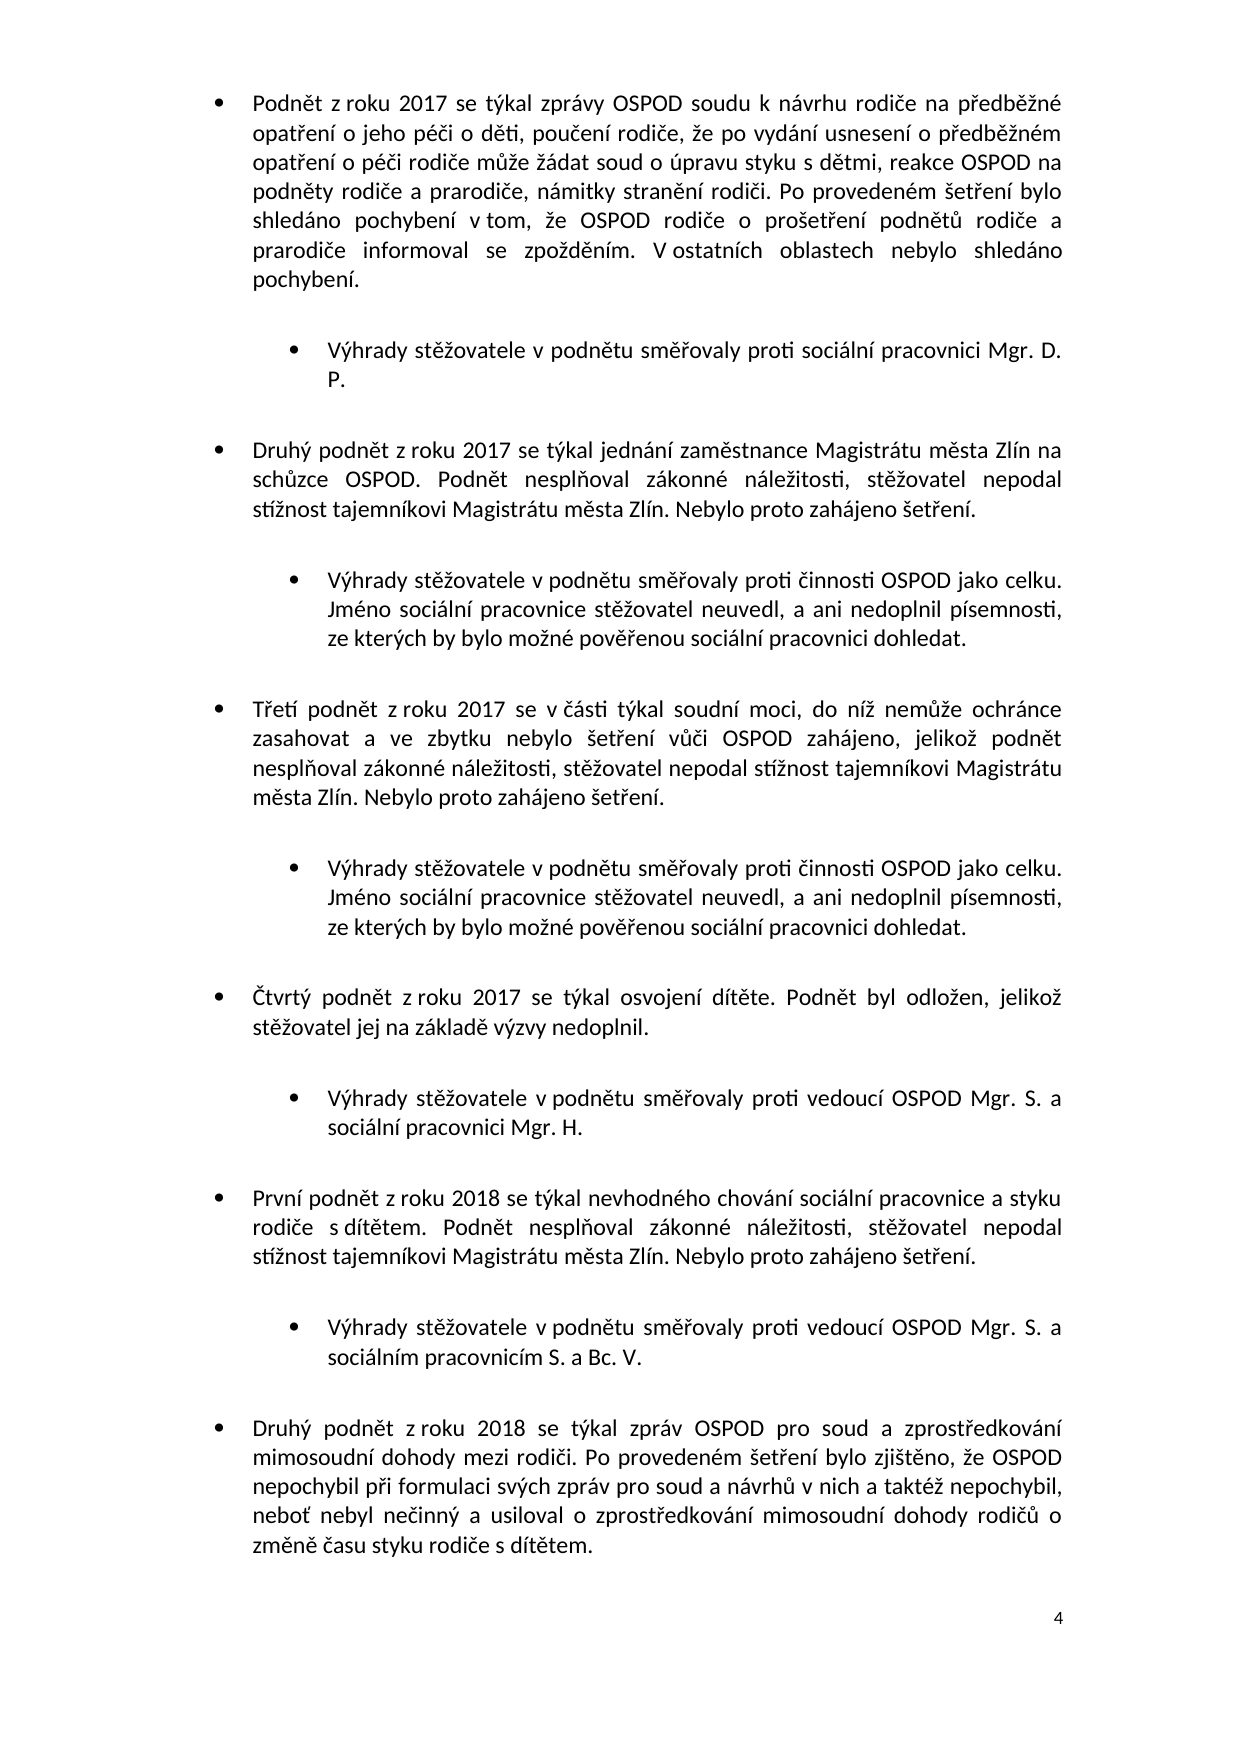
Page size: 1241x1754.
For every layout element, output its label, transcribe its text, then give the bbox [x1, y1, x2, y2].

list První podnět z roku 2018 se týkal nevhodného chování sociální pracovnice a styku rodiče s dítětem. Podnět nesplňoval zákonné náležitosti, stěžovatel nepodal stížnost tajemníkovi Magistrátu města Zlín. Nebylo proto zahájeno šetření. [215, 1183, 1063, 1271]
list Druhý podnět z roku 2018 se týkal zpráv OSPOD pro soud a zprostředkování mimosoudní dohody mezi rodiči. Po provedeném šetření bylo zjištěno, že OSPOD nepochybil při formulaci svých zpráv pro soud a návrhů v nich a taktéž nepochybil, neboť nebyl nečinný a usiloval o zprostředkování mimosoudní dohody rodičů o změně času styku rodiče s dítětem. [215, 1413, 1063, 1559]
list Druhý podnět z roku 2017 se týkal jednání zaměstnance Magistrátu města Zlín na schůzce OSPOD. Podnět nesplňoval zákonné náležitosti, stěžovatel nepodal stížnost tajemníkovi Magistrátu města Zlín. Nebylo proto zahájeno šetření. [215, 435, 1063, 523]
list Výhrady stěžovatele v podnětu směřovaly proti činnosti OSPOD jako celku. Jméno sociální pracovnice stěžovatel neuvedl, a ani nedoplnil písemnosti, ze kterých by bylo možné pověřenou sociální pracovnici dohledat. [290, 853, 1063, 941]
list Výhrady stěžovatele v podnětu směřovaly proti sociální pracovnici Mgr. D. P. [290, 335, 1063, 394]
list Výhrady stěžovatele v podnětu směřovaly proti vedoucí OSPOD Mgr. S. a sociální pracovnici Mgr. H. [290, 1083, 1063, 1141]
list Výhrady stěžovatele v podnětu směřovaly proti činnosti OSPOD jako celku. Jméno sociální pracovnice stěžovatel neuvedl, a ani nedoplnil písemnosti, ze kterých by bylo možné pověřenou sociální pracovnici dohledat. [290, 565, 1063, 653]
list Výhrady stěžovatele v podnětu směřovaly proti vedoucí OSPOD Mgr. S. a sociálním pracovnicím S. a Bc. V. [290, 1312, 1063, 1371]
list Čtvrtý podnět z roku 2017 se týkal osvojení dítěte. Podnět byl odložen, jelikož stěžovatel jej na základě výzvy nedoplnil. [215, 982, 1063, 1041]
list Třetí podnět z roku 2017 se v části týkal soudní moci, do níž nemůže ochránce zasahovat a ve zbytku nebylo šetření vůči OSPOD zahájeno, jelikož podnět nesplňoval zákonné náležitosti, stěžovatel nepodal stížnost tajemníkovi Magistrátu města Zlín. Nebylo proto zahájeno šetření. [215, 694, 1063, 811]
list Podnět z roku 2017 se týkal zprávy OSPOD soudu k návrhu rodiče na předběžné opatření o jeho péči o děti, poučení rodiče, že po vydání usnesení o předběžném opatření o péči rodiče může žádat soud o úpravu styku s dětmi, reakce OSPOD na podněty rodiče a prarodiče, námitky stranění rodiči. Po provedeném šetření bylo shledáno pochybení v tom, že OSPOD rodiče o prošetření podnětů rodiče a prarodiče informoval se zpožděním. V ostatních oblastech nebylo shledáno pochybení. [215, 88, 1063, 293]
